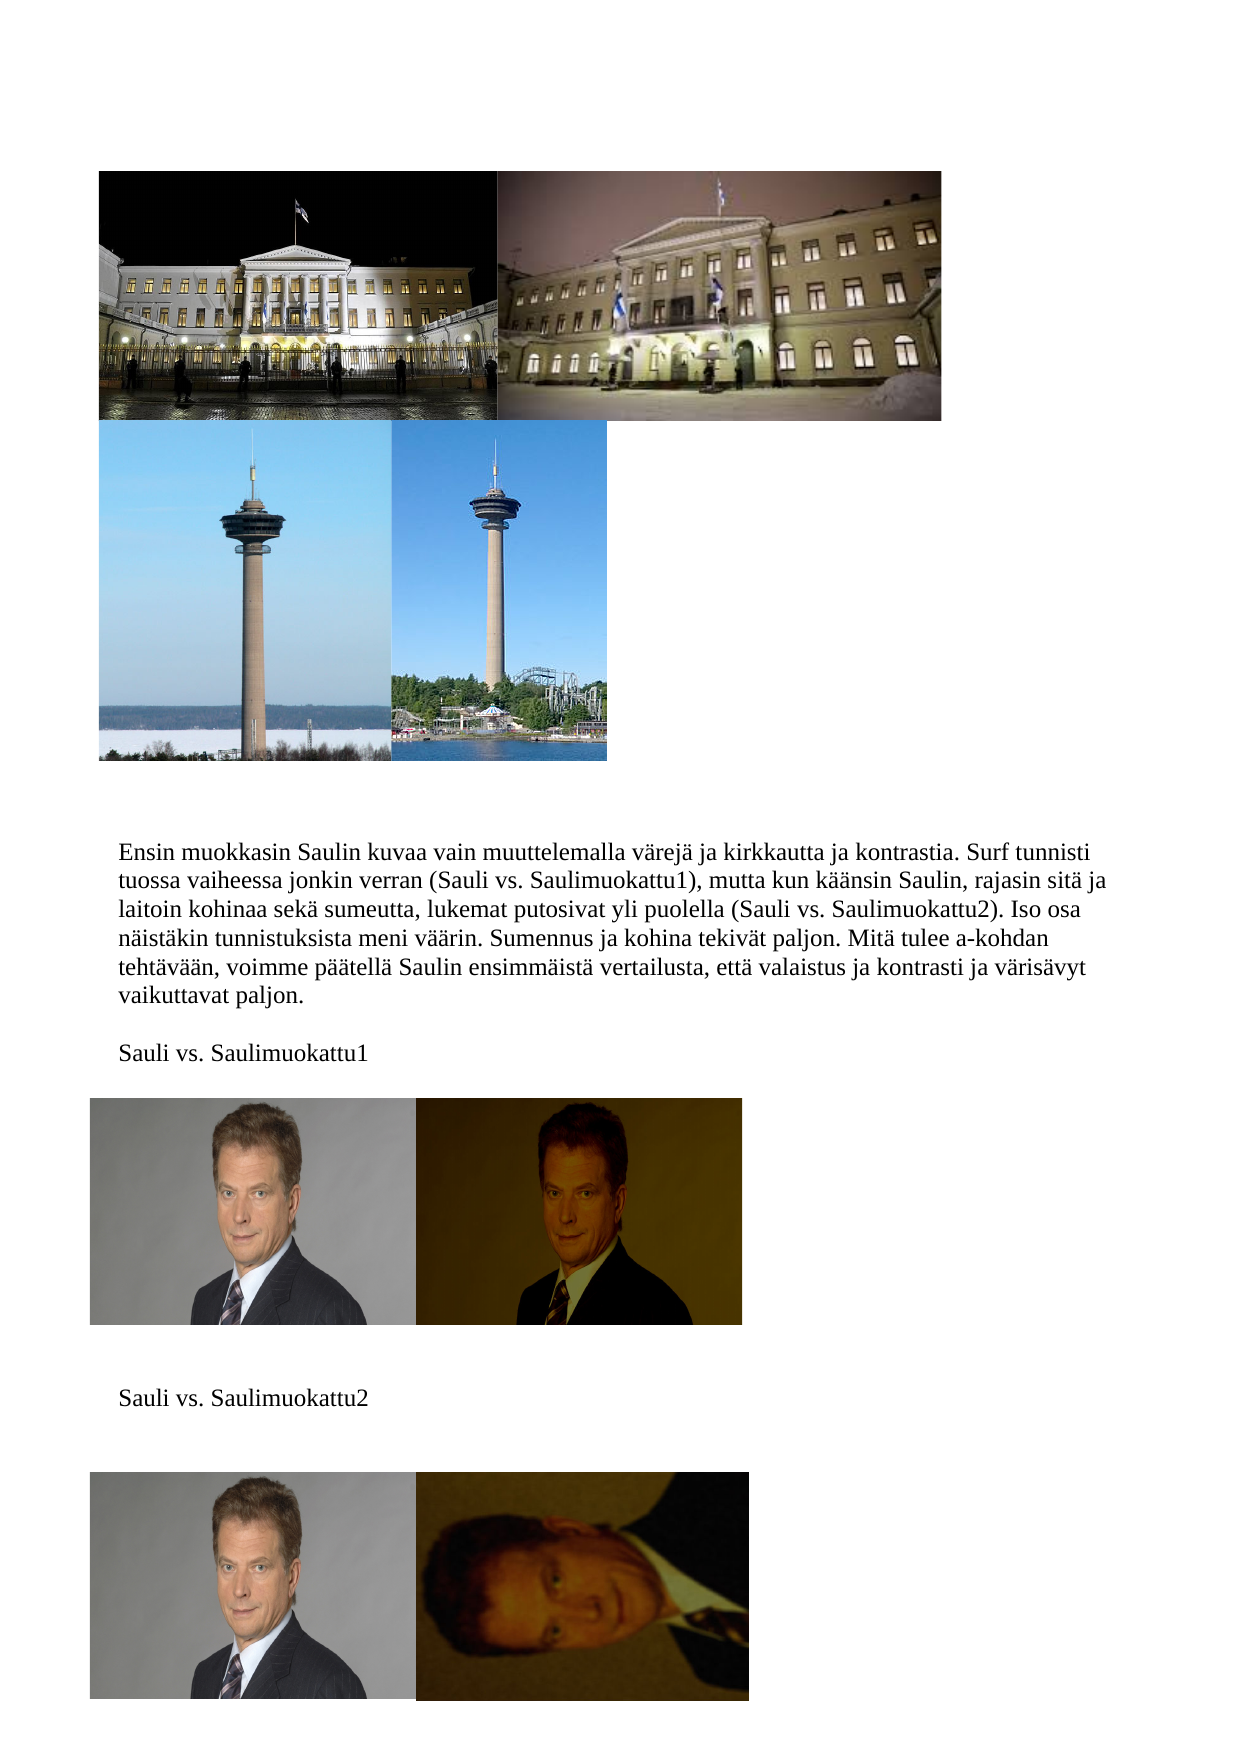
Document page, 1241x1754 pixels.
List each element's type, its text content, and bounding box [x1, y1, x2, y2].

text Ensin muokkasin Saulin kuvaa vain muuttelemalla värejä ja kirkkautta ja kontrastia. Surf tunnisti tuossa vaiheessa jonkin verran (Sauli vs. Saulimuokattu1), mutta kun käänsin Saulin, rajasin sitä ja laitoin kohinaa sekä sumeutta, lukemat putosivat yli puolella (Sauli vs. Saulimuokattu2). Iso osa näistäkin tunnistuksista meni väärin. Sumennus ja kohina tekivät paljon. Mitä tulee a-kohdan tehtävään, voimme päätellä Saulin ensimmäistä vertailusta, että valaistus ja kontrasti ja värisävyt vaikuttavat paljon. [118, 837, 1122, 1009]
picture [98, 171, 942, 761]
text Sauli vs. Saulimuokattu2 [118, 1383, 1122, 1412]
picture [89, 1098, 743, 1325]
text Sauli vs. Saulimuokattu1 [118, 1038, 1122, 1067]
picture [89, 1472, 749, 1701]
